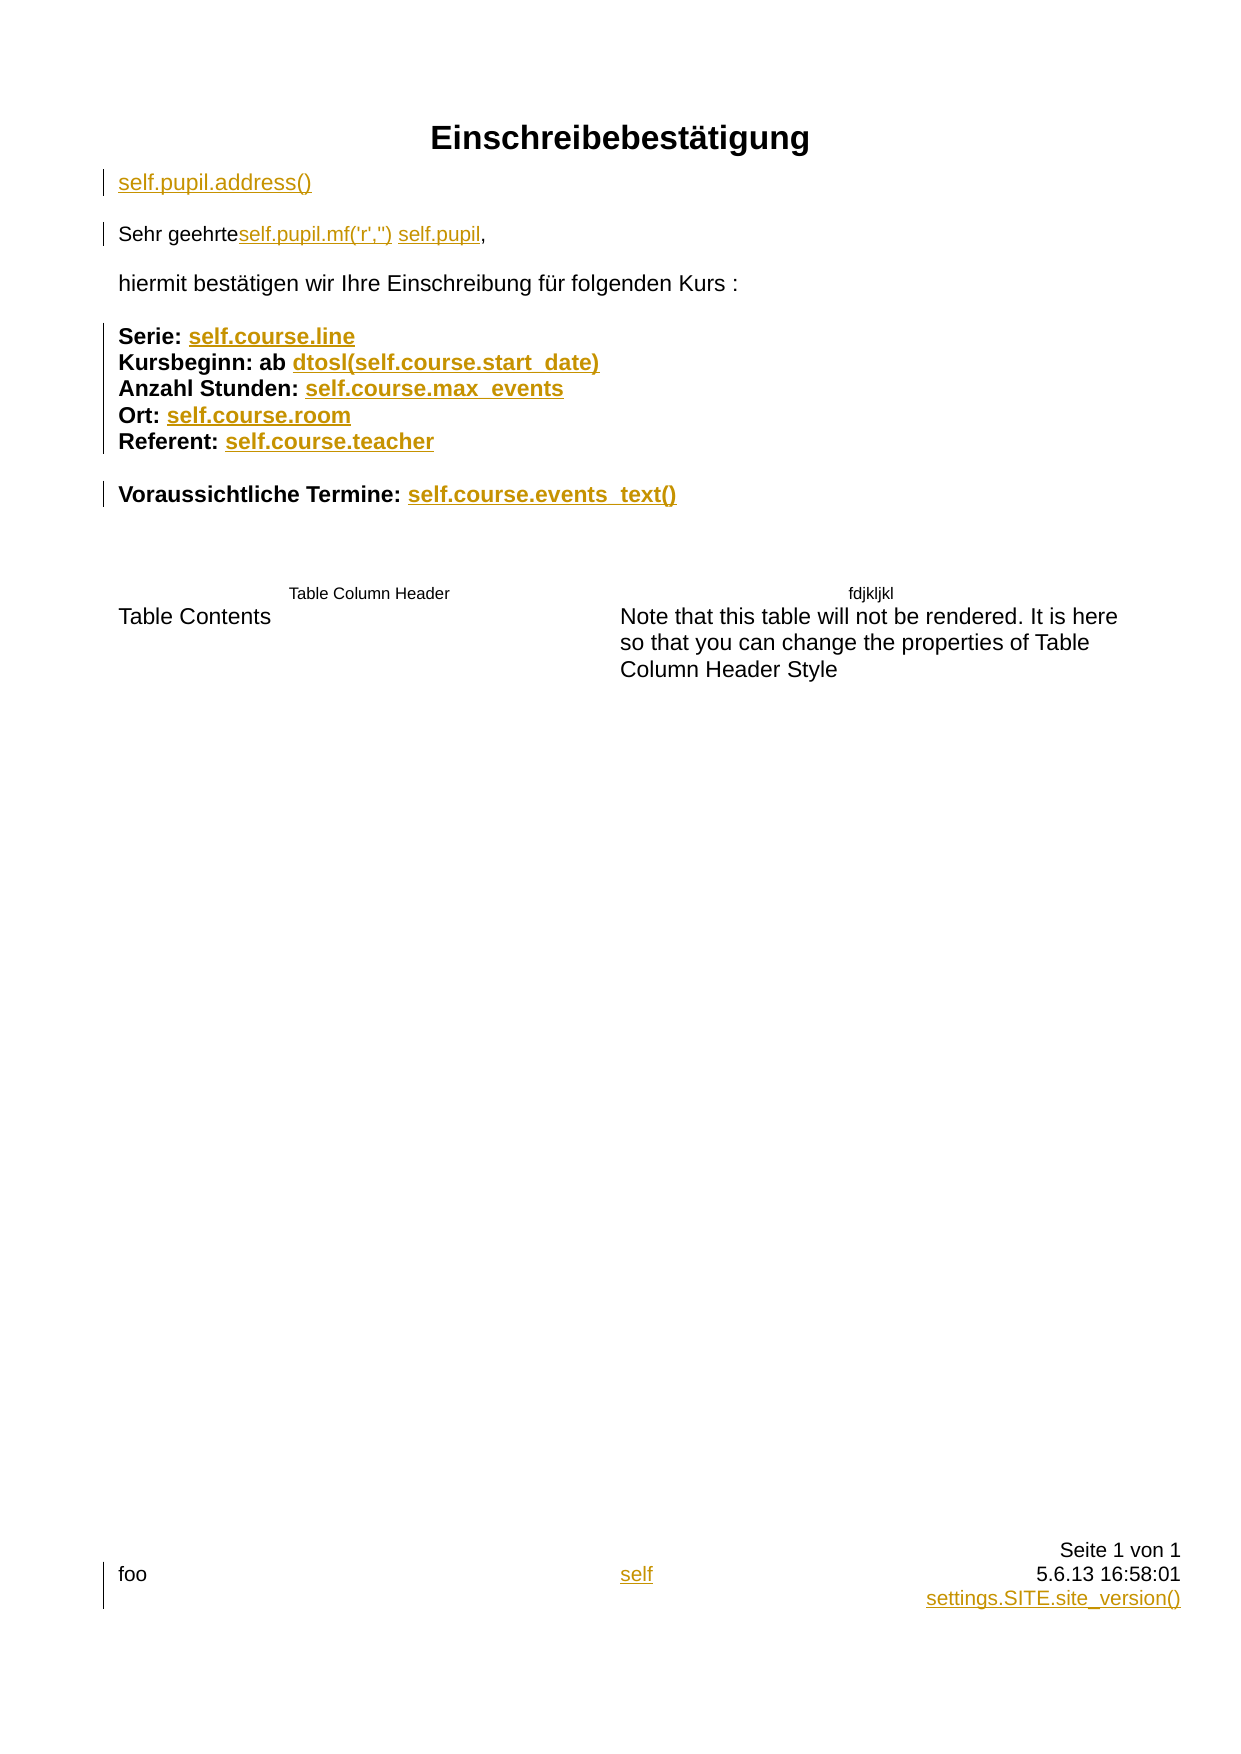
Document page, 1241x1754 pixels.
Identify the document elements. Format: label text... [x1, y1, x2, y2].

table_header Table Column Header [118, 584, 620, 603]
text Voraussichtliche Termine: self.course.events_text() [118, 481, 1122, 507]
table_cell Table Contents [118, 603, 620, 682]
text Kursbeginn: ab dtosl(self.course.start_date) [118, 349, 1122, 375]
text Referent: self.course.teacher [118, 428, 1122, 454]
table_header fdjkljkl [620, 584, 1122, 603]
text Sehr geehrteself.pupil.mf('r','') self.pupil, [118, 222, 1122, 246]
text Anzahl Stunden: self.course.max_events [118, 375, 1122, 402]
text hiermit bestätigen wir Ihre Einschreibung für folgenden Kurs : [118, 270, 1122, 296]
text self.pupil.address() [118, 169, 1122, 196]
subtitle Einschreibebestätigung [118, 118, 1122, 157]
text Serie: self.course.line [118, 323, 1122, 349]
table_cell Note that this table will not be rendered. It is here so that you can change the properties of Table Column Header Style [620, 603, 1122, 682]
text Ort: self.course.room [118, 402, 1122, 428]
